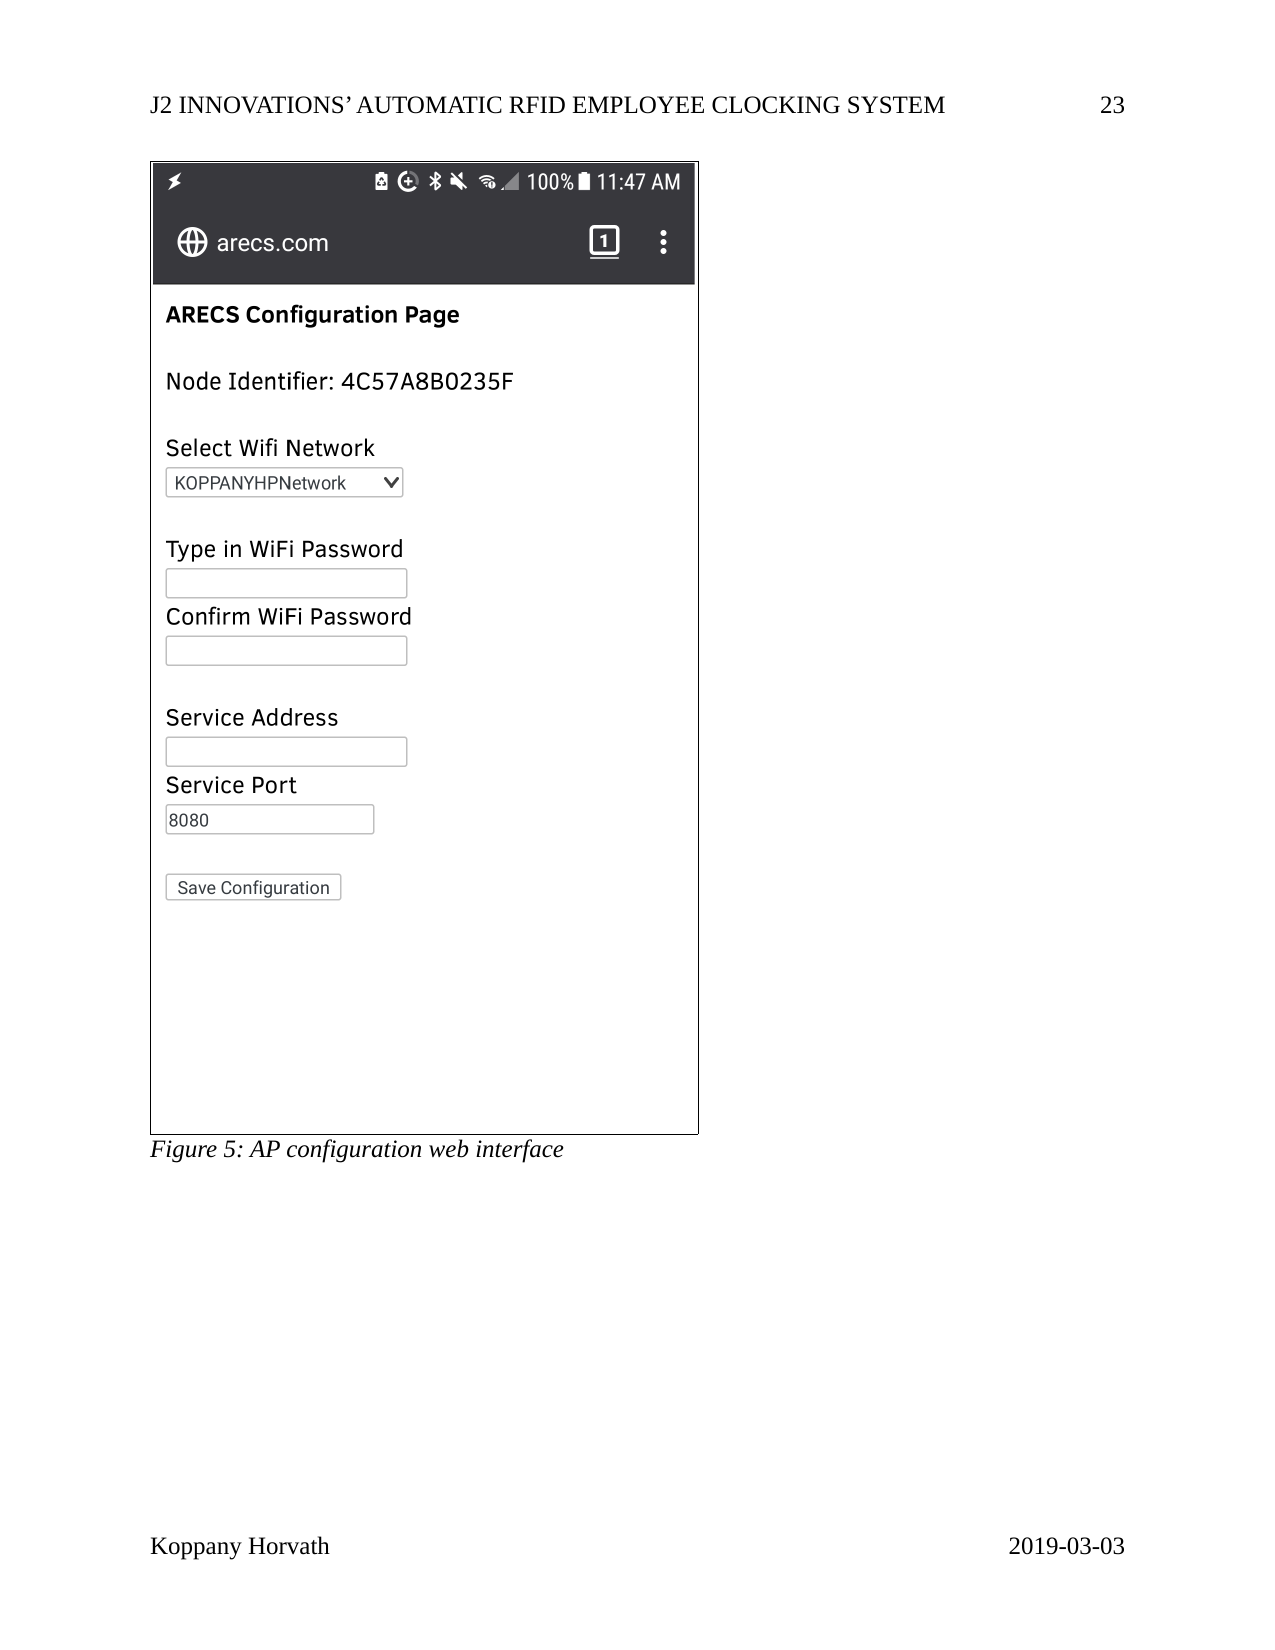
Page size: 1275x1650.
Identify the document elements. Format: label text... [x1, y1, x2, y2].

picture [153, 163, 695, 1132]
text [151, 162, 698, 1134]
text Figure 5: AP configuration web interface [150, 1135, 698, 1163]
